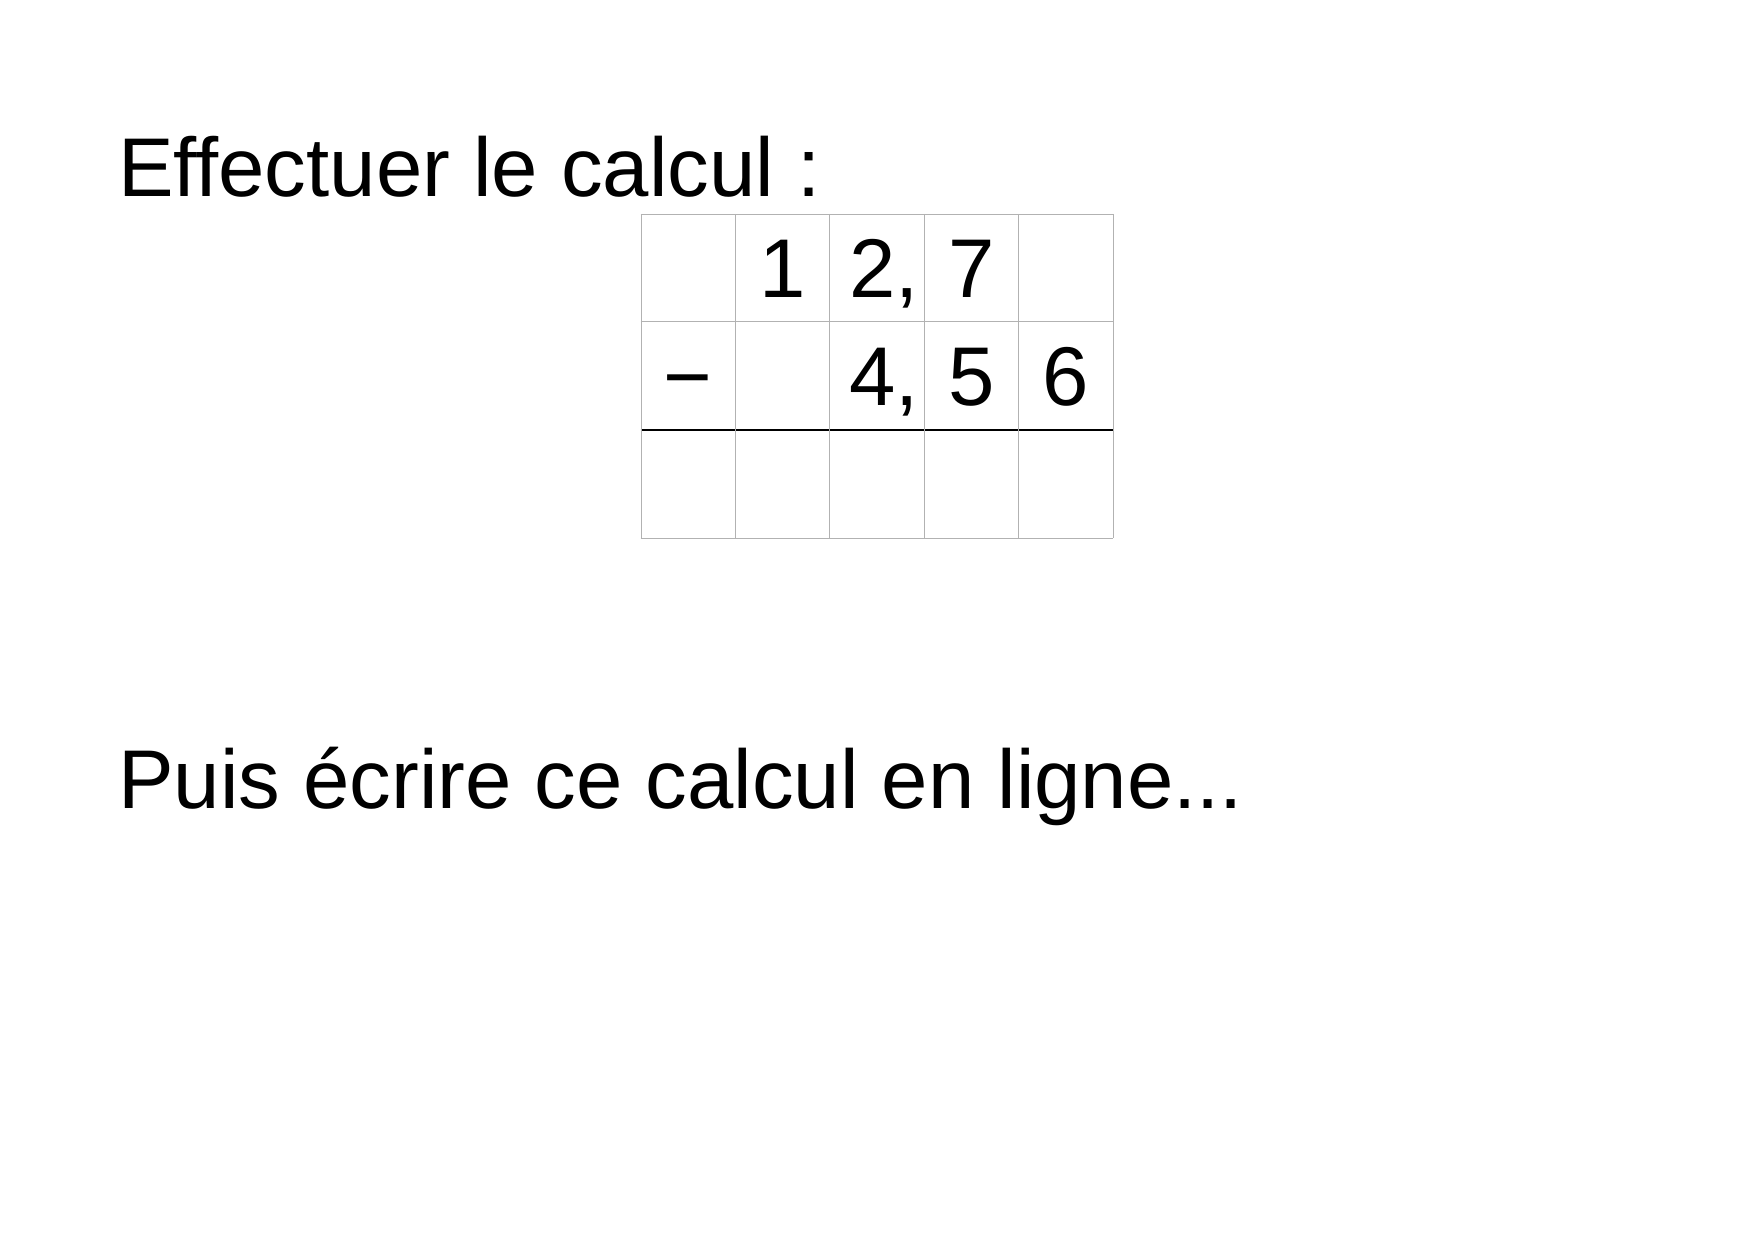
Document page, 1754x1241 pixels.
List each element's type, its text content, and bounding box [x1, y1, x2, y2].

table_header 1 [736, 215, 829, 321]
table_cell [830, 431, 924, 538]
table_cell 6 [1019, 322, 1113, 429]
table_cell 4, [830, 322, 924, 429]
table_cell [925, 431, 1018, 538]
table_cell − [642, 322, 735, 429]
text Effectuer le calcul : [118, 118, 1636, 214]
table_cell [1019, 431, 1113, 538]
text Puis écrire ce calcul en ligne... [118, 730, 1636, 826]
table_header 2, [830, 215, 924, 321]
table_header [1019, 215, 1113, 321]
table_cell [642, 431, 735, 538]
table_header 7 [925, 215, 1018, 321]
table_cell [736, 322, 829, 429]
table_cell 5 [925, 322, 1018, 429]
table_cell [736, 431, 829, 538]
table_header [642, 215, 735, 321]
